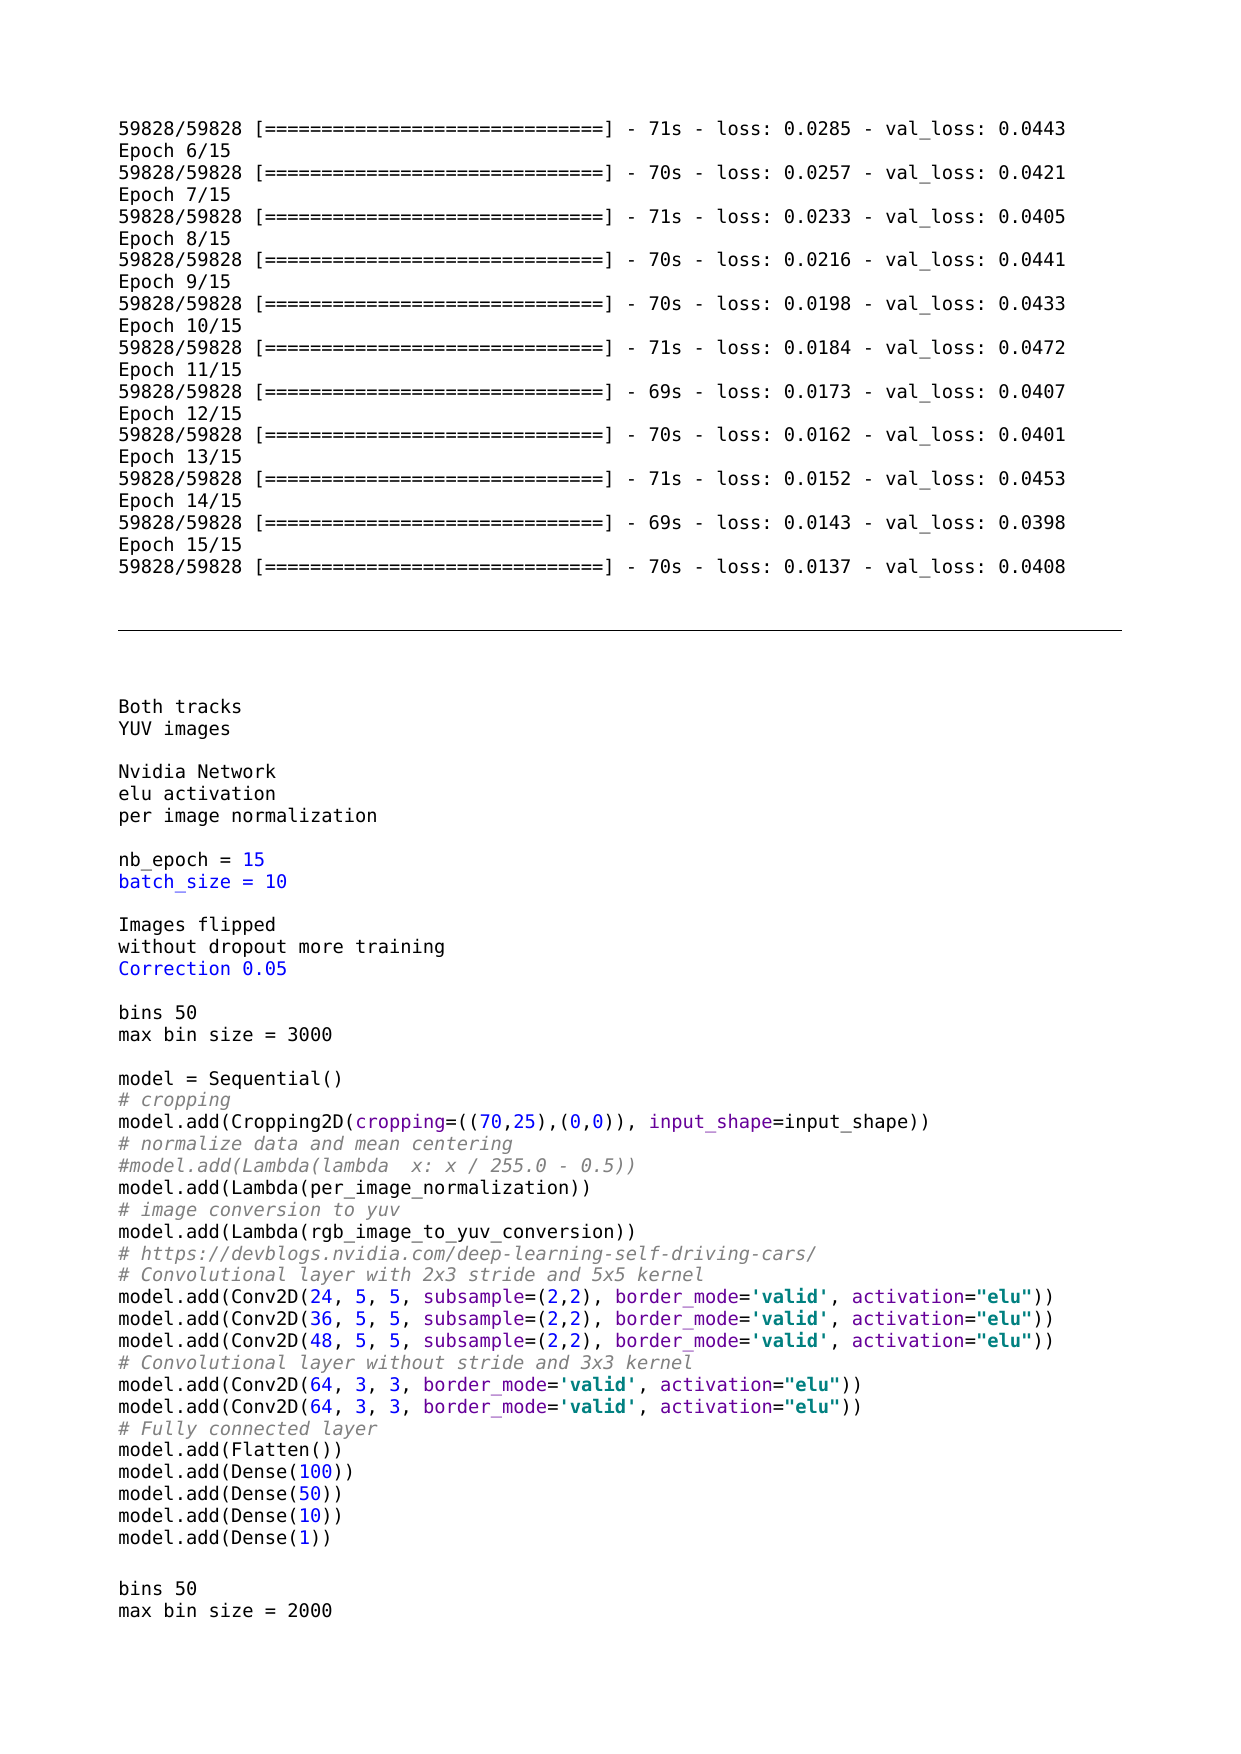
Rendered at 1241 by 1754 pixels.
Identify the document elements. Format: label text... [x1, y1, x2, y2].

text # normalize data and mean centering [118, 1133, 1122, 1155]
text 59828/59828 [==============================] - 71s - loss: 0.0152 - val_loss: 0.0453 [118, 468, 1122, 490]
text bins 50 [118, 1002, 1122, 1024]
text Epoch 7/15 [118, 184, 1122, 206]
text Epoch 8/15 [118, 227, 1122, 249]
text # image conversion to yuv [118, 1199, 1122, 1221]
text Epoch 14/15 [118, 490, 1122, 512]
text model.add(Lambda(per_image_normalization)) [118, 1177, 1122, 1199]
text model.add(Cropping2D(cropping=((70,25),(0,0)), input_shape=input_shape)) [118, 1111, 1122, 1133]
text Images flipped [118, 914, 1122, 936]
text Correction 0.05 [118, 958, 1122, 980]
text Both tracks [118, 696, 1122, 718]
text per image normalization [118, 805, 1122, 827]
text max bin size = 3000 [118, 1024, 1122, 1046]
text Epoch 9/15 [118, 271, 1122, 293]
text Nvidia Network [118, 761, 1122, 783]
text max bin size = 2000 [118, 1600, 1122, 1622]
text Epoch 12/15 [118, 402, 1122, 424]
text # Convolutional layer with 2x3 stride and 5x5 kernel [118, 1264, 1122, 1286]
text # cropping [118, 1089, 1122, 1111]
text model.add(Conv2D(64, 3, 3, border_mode='valid', activation="elu")) [118, 1396, 1122, 1418]
text model.add(Dense(100)) [118, 1461, 1122, 1483]
text Epoch 6/15 [118, 140, 1122, 162]
text model.add(Dense(50)) [118, 1483, 1122, 1505]
text model.add(Conv2D(24, 5, 5, subsample=(2,2), border_mode='valid', activation="elu")) [118, 1286, 1122, 1308]
text batch_size = 10 [118, 871, 1122, 893]
text model.add(Dense(1)) [118, 1527, 1122, 1549]
text 59828/59828 [==============================] - 71s - loss: 0.0285 - val_loss: 0.0443 [118, 118, 1122, 140]
text without dropout more training [118, 936, 1122, 958]
text nb_epoch = 15 [118, 849, 1122, 871]
text Epoch 10/15 [118, 315, 1122, 337]
text # Fully connected layer [118, 1418, 1122, 1439]
text model.add(Conv2D(64, 3, 3, border_mode='valid', activation="elu")) [118, 1374, 1122, 1396]
text model.add(Flatten()) [118, 1439, 1122, 1461]
text model.add(Lambda(rgb_image_to_yuv_conversion)) [118, 1221, 1122, 1243]
text 59828/59828 [==============================] - 70s - loss: 0.0198 - val_loss: 0.0433 [118, 293, 1122, 315]
text YUV images [118, 718, 1122, 739]
text 59828/59828 [==============================] - 71s - loss: 0.0184 - val_loss: 0.0472 [118, 337, 1122, 359]
text # https://devblogs.nvidia.com/deep-learning-self-driving-cars/ [118, 1243, 1122, 1264]
text Epoch 15/15 [118, 534, 1122, 556]
text bins 50 [118, 1578, 1122, 1600]
text 59828/59828 [==============================] - 70s - loss: 0.0216 - val_loss: 0.0441 [118, 249, 1122, 271]
text model.add(Conv2D(36, 5, 5, subsample=(2,2), border_mode='valid', activation="elu")) [118, 1308, 1122, 1330]
text 59828/59828 [==============================] - 70s - loss: 0.0257 - val_loss: 0.0421 [118, 162, 1122, 184]
text #model.add(Lambda(lambda x: x / 255.0 - 0.5)) [118, 1155, 1122, 1177]
text Epoch 11/15 [118, 359, 1122, 381]
text 59828/59828 [==============================] - 69s - loss: 0.0143 - val_loss: 0.0398 [118, 512, 1122, 534]
text Epoch 13/15 [118, 446, 1122, 468]
text # Convolutional layer without stride and 3x3 kernel [118, 1352, 1122, 1374]
text 59828/59828 [==============================] - 69s - loss: 0.0173 - val_loss: 0.0407 [118, 381, 1122, 402]
text elu activation [118, 783, 1122, 805]
text 59828/59828 [==============================] - 71s - loss: 0.0233 - val_loss: 0.0405 [118, 206, 1122, 227]
text model.add(Dense(10)) [118, 1505, 1122, 1527]
text 59828/59828 [==============================] - 70s - loss: 0.0137 - val_loss: 0.0408 [118, 556, 1122, 577]
text 59828/59828 [==============================] - 70s - loss: 0.0162 - val_loss: 0.0401 [118, 424, 1122, 446]
text model = Sequential() [118, 1068, 1122, 1089]
text model.add(Conv2D(48, 5, 5, subsample=(2,2), border_mode='valid', activation="elu")) [118, 1330, 1122, 1352]
